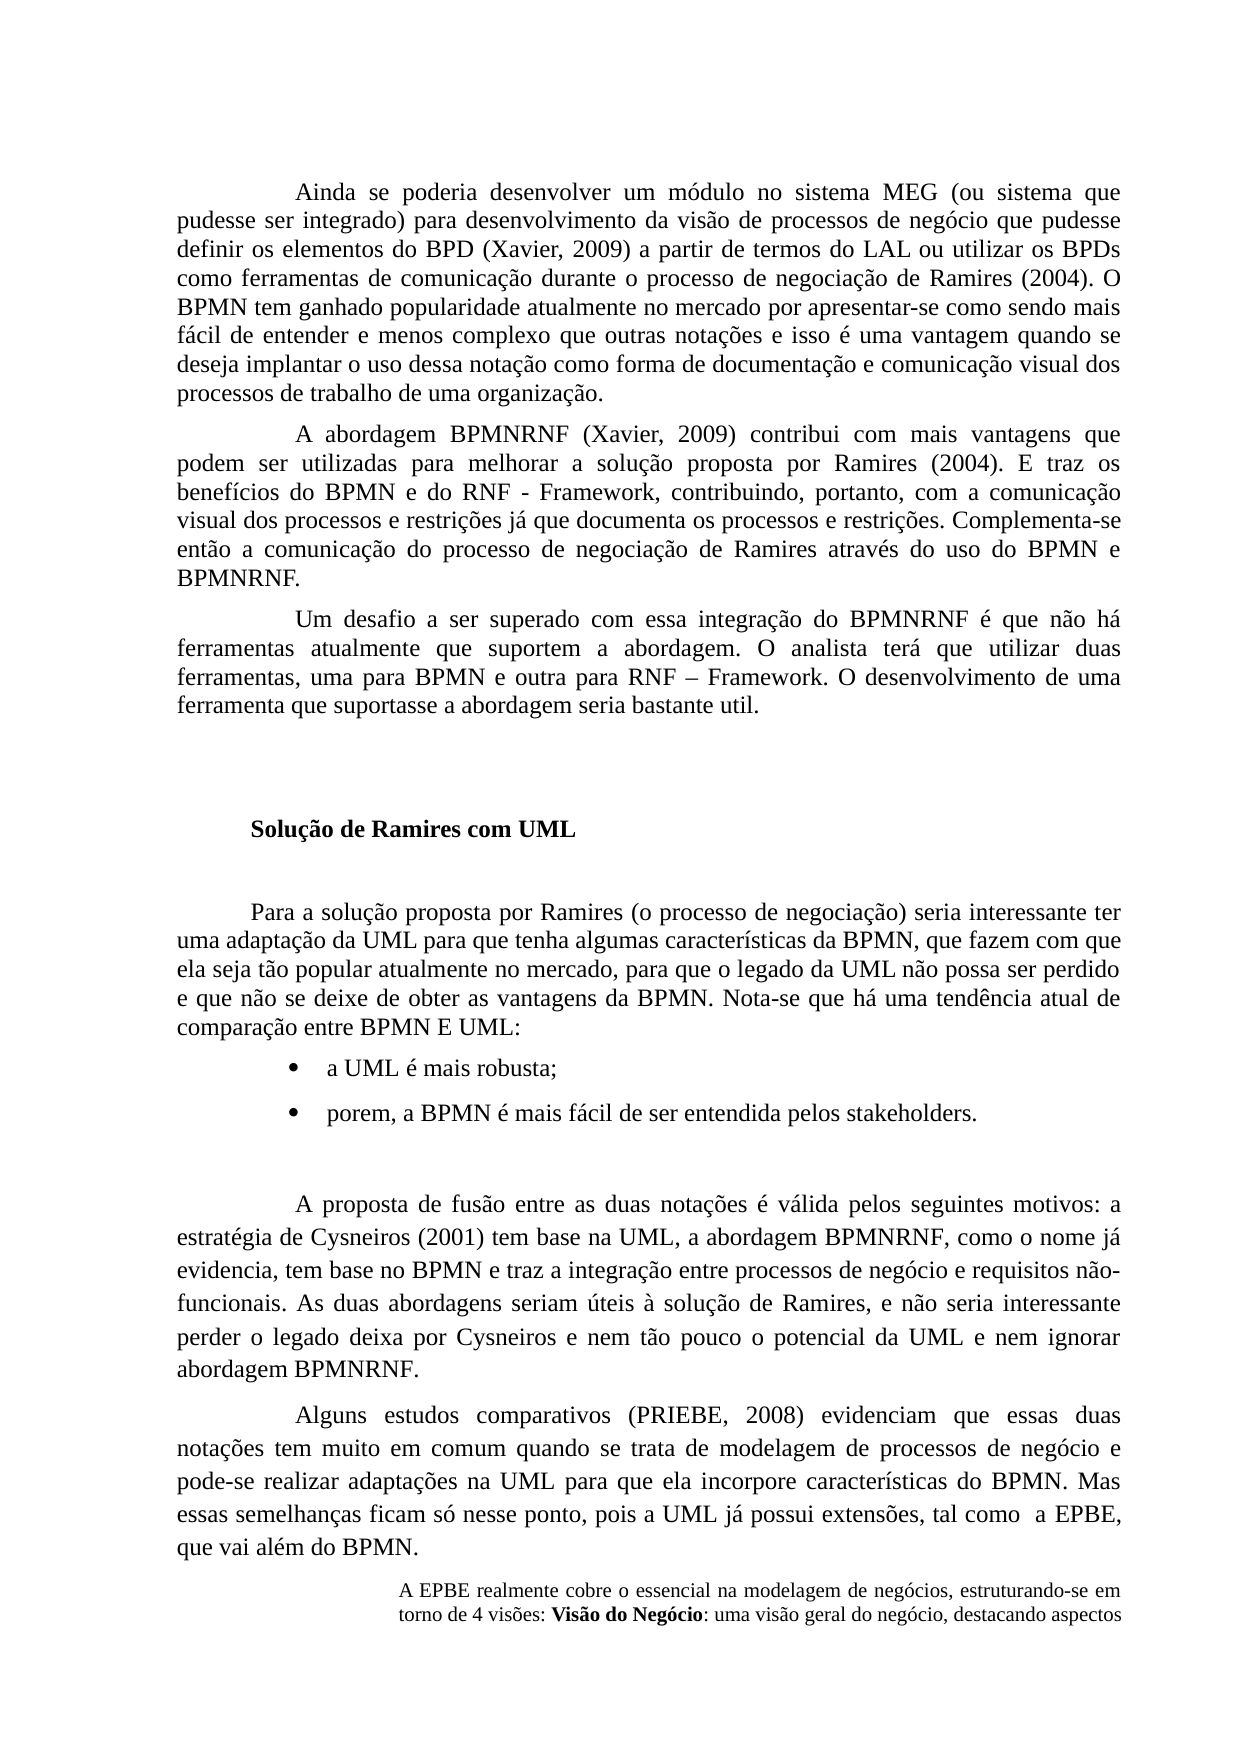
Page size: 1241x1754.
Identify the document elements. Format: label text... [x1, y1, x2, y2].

text A EPBE realmente cobre o essencial na modelagem de negócios, estruturando-se em torno de 4 visões: Visão do Negócio: uma visão geral do negócio, destacando aspectos [398, 1578, 1122, 1626]
list porem, a BPMN é mais fácil de ser entendida pelos stakeholders. [289, 1098, 1122, 1127]
text Solução de Ramires com UML [177, 814, 1122, 843]
text A abordagem BPMNRNF (Xavier, 2009) contribui com mais vantagens que podem ser utilizadas para melhorar a solução proposta por Ramires (2004). E traz os benefícios do BPMN e do RNF - Framework, contribuindo, portanto, com a comunicação visual dos processos e restrições já que documenta os processos e restrições. Complementa-se então a comunicação do processo de negociação de Ramires através do uso do BPMN e BPMNRNF. [177, 419, 1122, 592]
list Alguns estudos comparativos (PRIEBE, 2008) evidenciam que essas duas notações tem muito em comum quando se trata de modelagem de processos de negócio e pode-se realizar adaptações na UML para que ela incorpore características do BPMN. Mas essas semelhanças ficam só nesse ponto, pois a UML já possui extensões, tal como a EPBE, que vai além do BPMN. [177, 1400, 1122, 1561]
list a UML é mais robusta; [289, 1053, 1122, 1082]
list A proposta de fusão entre as duas notações é válida pelos seguintes motivos: a estratégia de Cysneiros (2001) tem base na UML, a abordagem BPMNRNF, como o nome já evidencia, tem base no BPMN e traz a integração entre processos de negócio e requisitos não-funcionais. As duas abordagens seriam úteis à solução de Ramires, e não seria interessante perder o legado deixa por Cysneiros e nem tão pouco o potencial da UML e nem ignorar abordagem BPMNRNF. [177, 1189, 1122, 1383]
text Ainda se poderia desenvolver um módulo no sistema MEG (ou sistema que pudesse ser integrado) para desenvolvimento da visão de processos de negócio que pudesse definir os elementos do BPD (Xavier, 2009) a partir de termos do LAL ou utilizar os BPDs como ferramentas de comunicação durante o processo de negociação de Ramires (2004). O BPMN tem ganhado popularidade atualmente no mercado por apresentar-se como sendo mais fácil de entender e menos complexo que outras notações e isso é uma vantagem quando se deseja implantar o uso dessa notação como forma de documentação e comunicação visual dos processos de trabalho de uma organização. [177, 177, 1122, 407]
text Para a solução proposta por Ramires (o processo de negociação) seria interessante ter uma adaptação da UML para que tenha algumas características da BPMN, que fazem com que ela seja tão popular atualmente no mercado, para que o legado da UML não possa ser perdido e que não se deixe de obter as vantagens da BPMN. Nota-se que há uma tendência atual de comparação entre BPMN E UML: [177, 897, 1122, 1040]
text Um desafio a ser superado com essa integração do BPMNRNF é que não há ferramentas atualmente que suportem a abordagem. O analista terá que utilizar duas ferramentas, uma para BPMN e outra para RNF – Framework. O desenvolvimento de uma ferramenta que suportasse a abordagem seria bastante util. [177, 604, 1122, 719]
